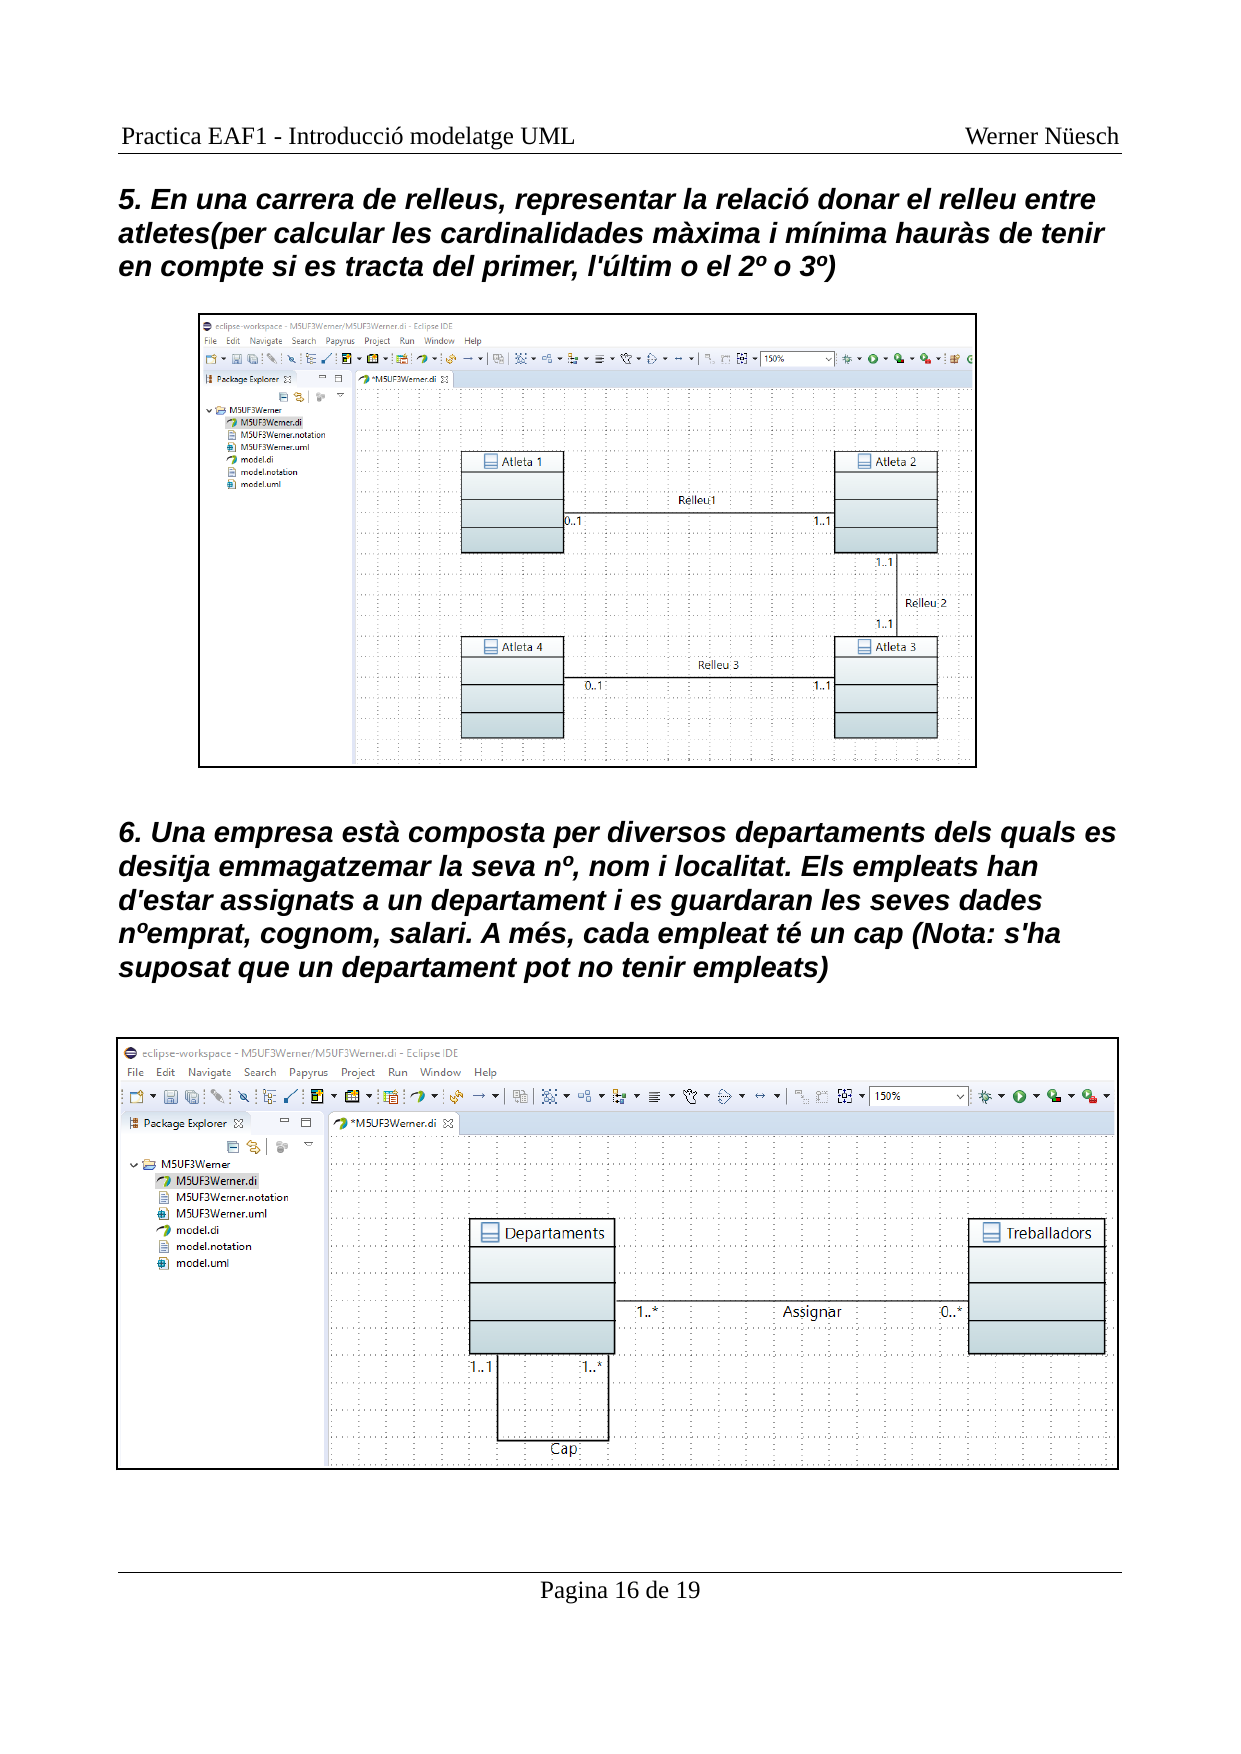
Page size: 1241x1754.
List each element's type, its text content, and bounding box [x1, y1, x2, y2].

subtitle 5. En una carrera de relleus, representar la relació donar el relleu entre atletes(per calcular les cardinalidades màxima i mínima hauràs de tenir en compte si es tracta del primer, l'últim o el 2º o 3º) [118, 182, 1122, 283]
picture [203, 318, 973, 764]
picture [120, 1042, 1115, 1466]
subtitle 6. Una empresa està composta per diversos departaments dels quals es desitja emmagatzemar la seva nº, nom i localitat. Els empleats han d'estar assignats a un departament i es guardaran les seves dades nºemprat, cognom, salari. A més, cada empleat té un cap (Nota: s'ha suposat que un departament pot no tenir empleats) [118, 815, 1122, 983]
